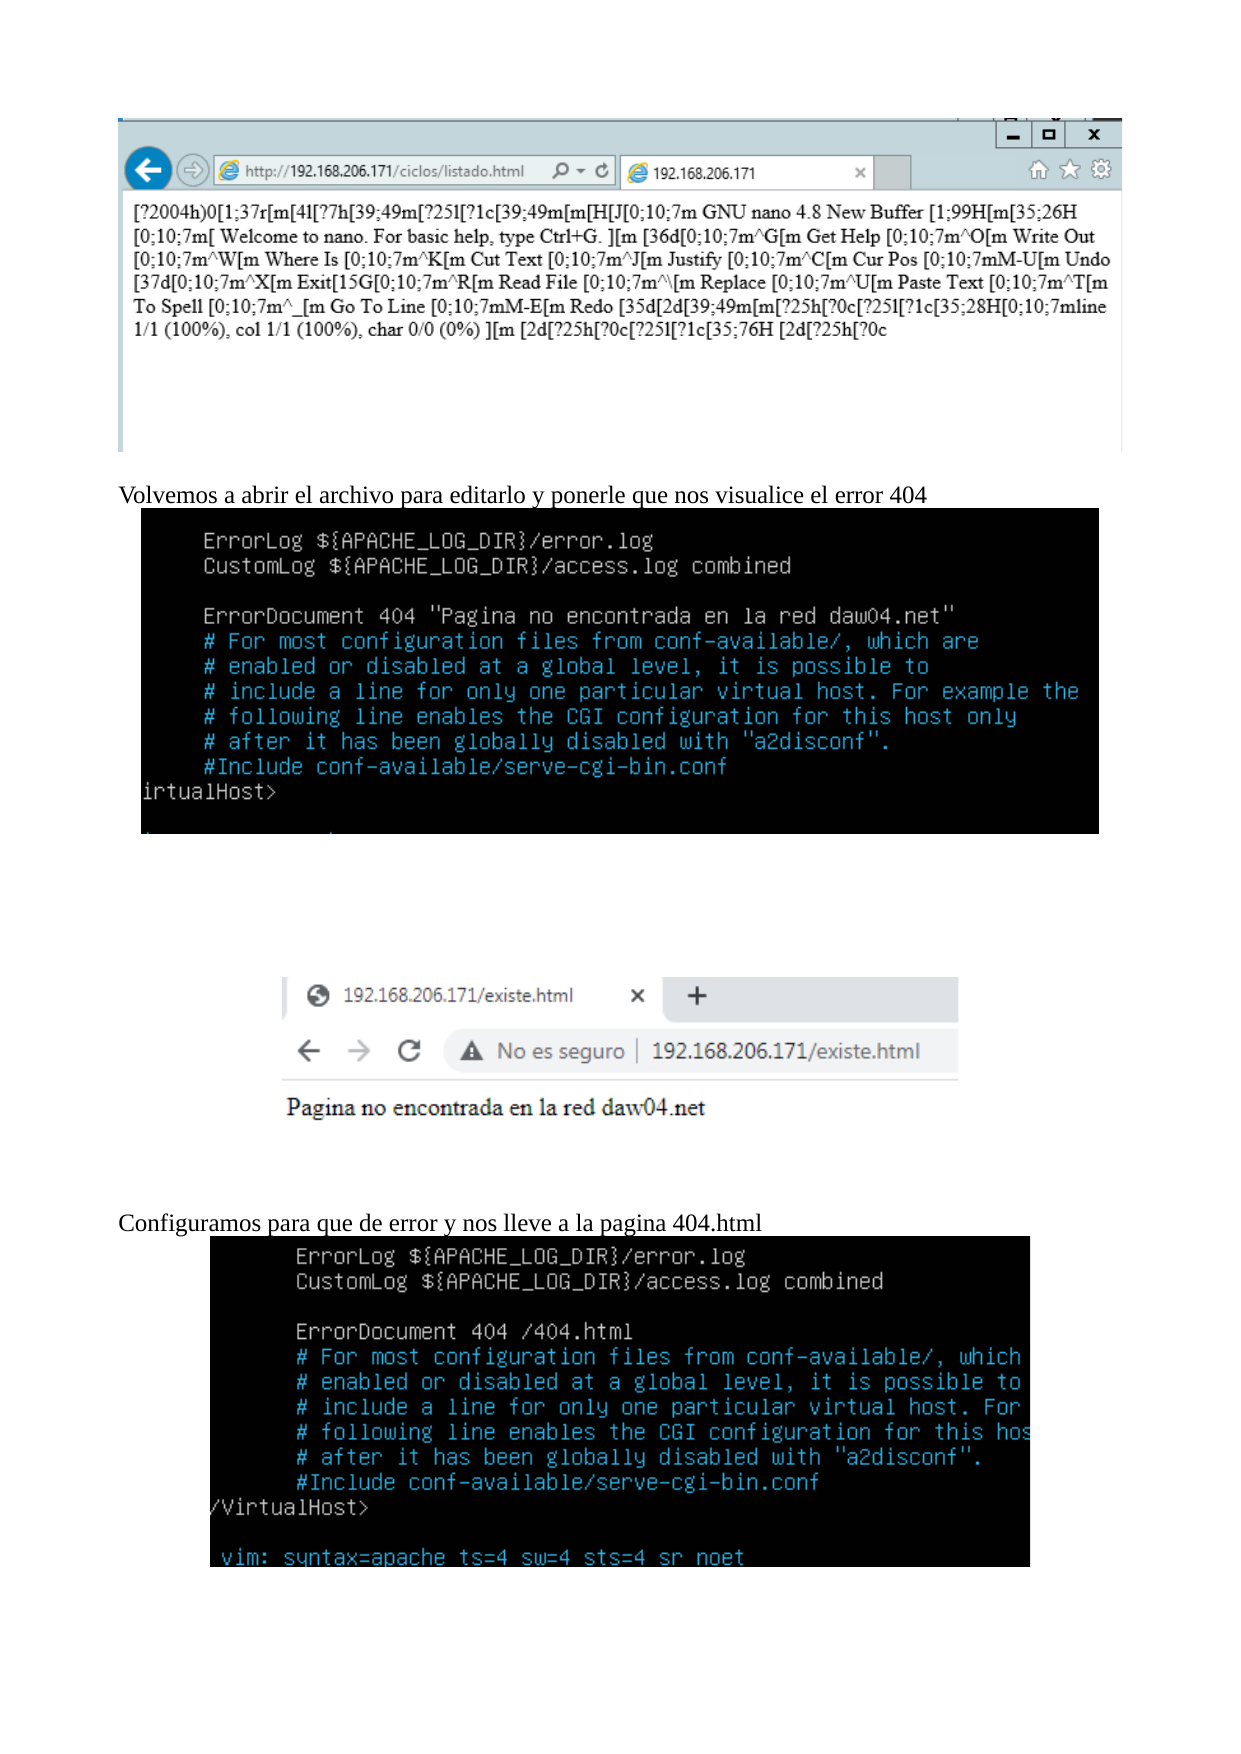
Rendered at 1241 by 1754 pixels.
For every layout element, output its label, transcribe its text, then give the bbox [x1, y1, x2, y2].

text Volvemos a abrir el archivo para editarlo y ponerle que nos visualice el error 404 [118, 480, 1122, 509]
picture [281, 977, 959, 1169]
picture [210, 1236, 1031, 1567]
picture [141, 508, 1099, 834]
picture [118, 118, 1123, 452]
text Configuramos para que de error y nos lleve a la pagina 404.html [118, 1208, 1122, 1236]
